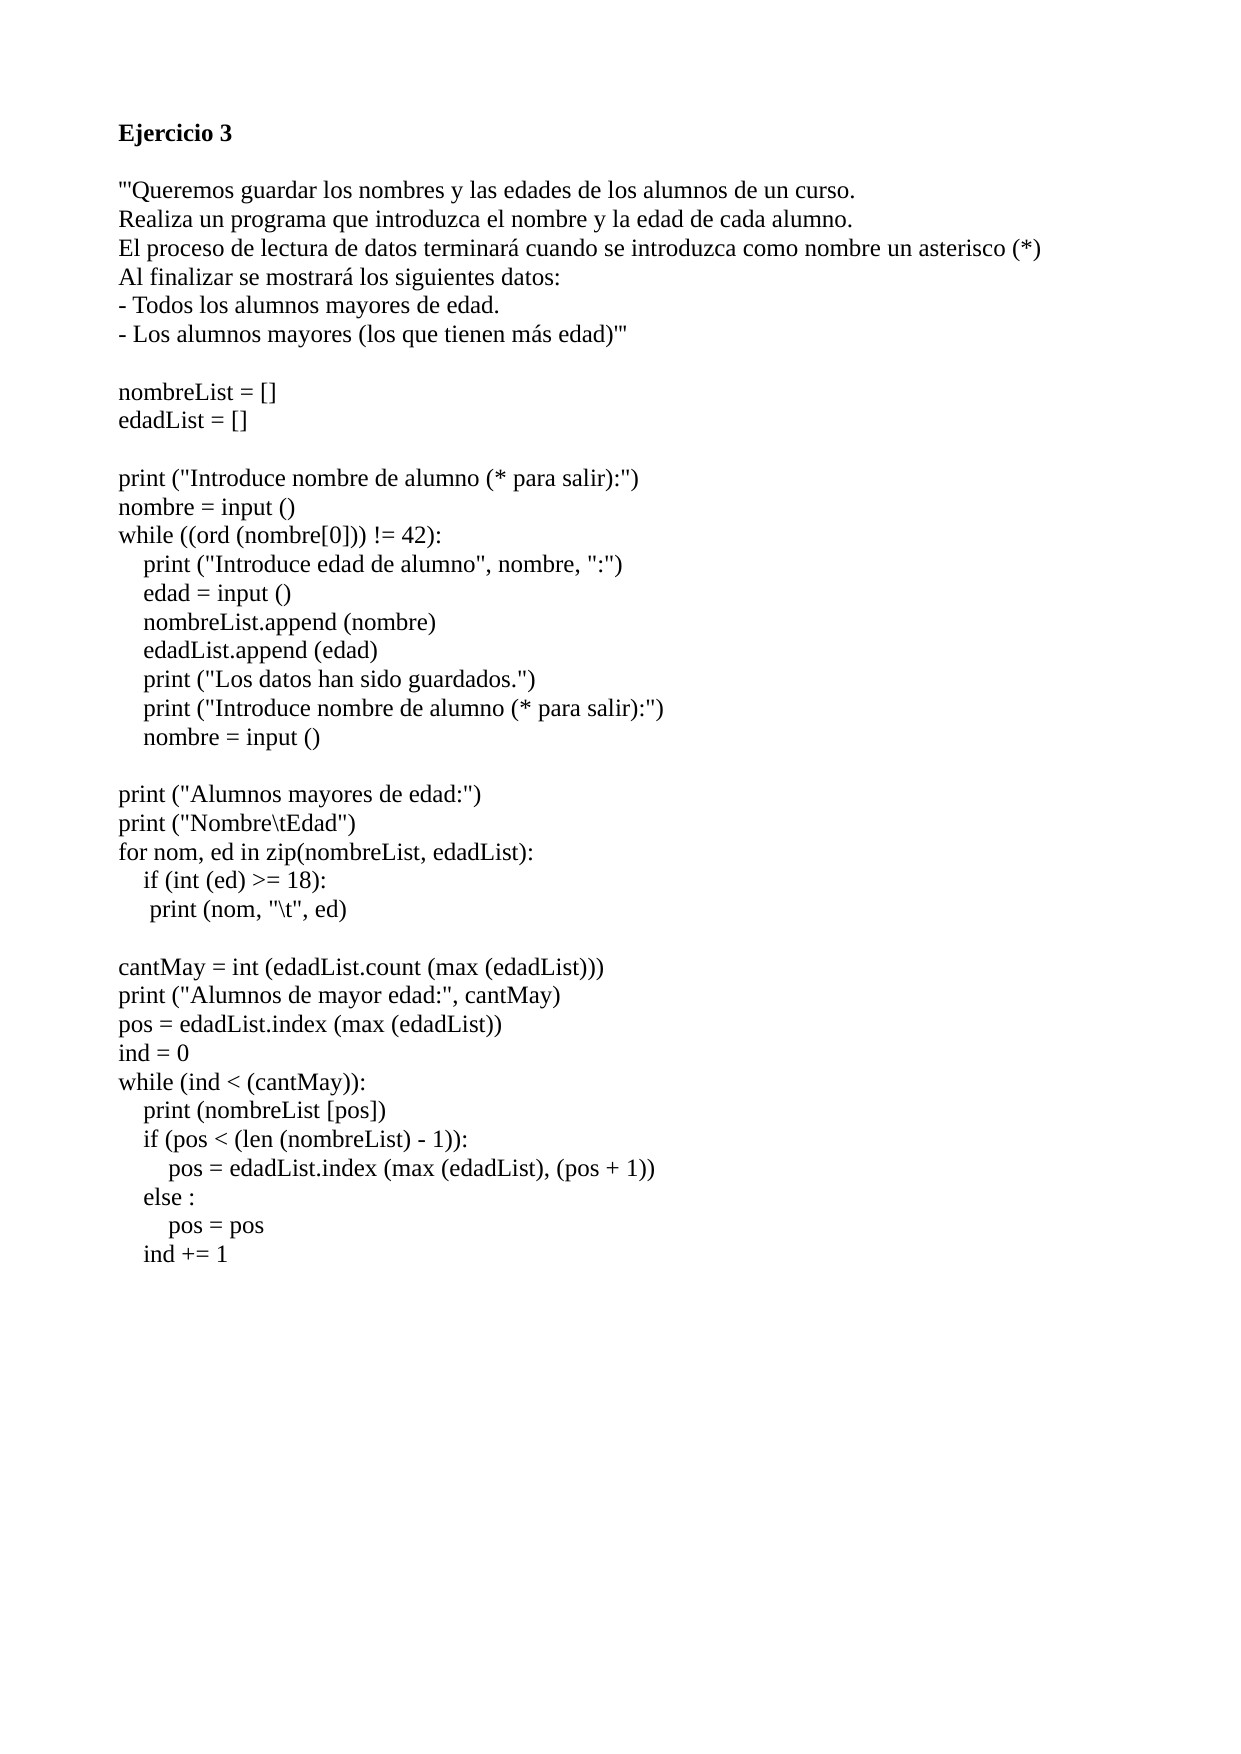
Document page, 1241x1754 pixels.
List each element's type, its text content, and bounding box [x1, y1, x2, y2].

text print ("Alumnos de mayor edad:", cantMay) [118, 981, 1122, 1009]
text El proceso de lectura de datos terminará cuando se introduzca como nombre un asterisco (*) [118, 233, 1122, 262]
text '''Queremos guardar los nombres y las edades de los alumnos de un curso. [118, 176, 1122, 204]
text print (nombreList [pos]) [118, 1096, 1122, 1124]
text Al finalizar se mostrará los siguientes datos: [118, 262, 1122, 291]
text cantMay = int (edadList.count (max (edadList))) [118, 952, 1122, 981]
text while ((ord (nombre[0])) != 42): [118, 521, 1122, 549]
text Ejercicio 3 [118, 118, 1122, 147]
text edadList = [] [118, 406, 1122, 434]
text - Los alumnos mayores (los que tienen más edad)''' [118, 319, 1122, 348]
text edad = input () [118, 578, 1122, 607]
text print ("Introduce edad de alumno", nombre, ":") [118, 549, 1122, 578]
text nombre = input () [118, 492, 1122, 521]
text nombreList = [] [118, 377, 1122, 406]
text nombreList.append (nombre) [118, 607, 1122, 636]
text while (ind < (cantMay)): [118, 1067, 1122, 1096]
text print (nom, "\t", ed) [118, 894, 1122, 923]
text print ("Alumnos mayores de edad:") [118, 779, 1122, 808]
text if (pos < (len (nombreList) - 1)): [118, 1124, 1122, 1153]
text Realiza un programa que introduzca el nombre y la edad de cada alumno. [118, 204, 1122, 233]
text ind = 0 [118, 1038, 1122, 1067]
text print ("Introduce nombre de alumno (* para salir):") [118, 693, 1122, 722]
text - Todos los alumnos mayores de edad. [118, 291, 1122, 319]
text print ("Los datos han sido guardados.") [118, 664, 1122, 693]
text pos = pos [118, 1211, 1122, 1239]
text print ("Introduce nombre de alumno (* para salir):") [118, 463, 1122, 492]
text print ("Nombre\tEdad") [118, 808, 1122, 837]
text pos = edadList.index (max (edadList)) [118, 1009, 1122, 1038]
text edadList.append (edad) [118, 636, 1122, 664]
text else : [118, 1182, 1122, 1211]
text pos = edadList.index (max (edadList), (pos + 1)) [118, 1153, 1122, 1182]
text for nom, ed in zip(nombreList, edadList): [118, 837, 1122, 866]
text if (int (ed) >= 18): [118, 866, 1122, 894]
text ind += 1 [118, 1239, 1122, 1268]
text nombre = input () [118, 722, 1122, 751]
